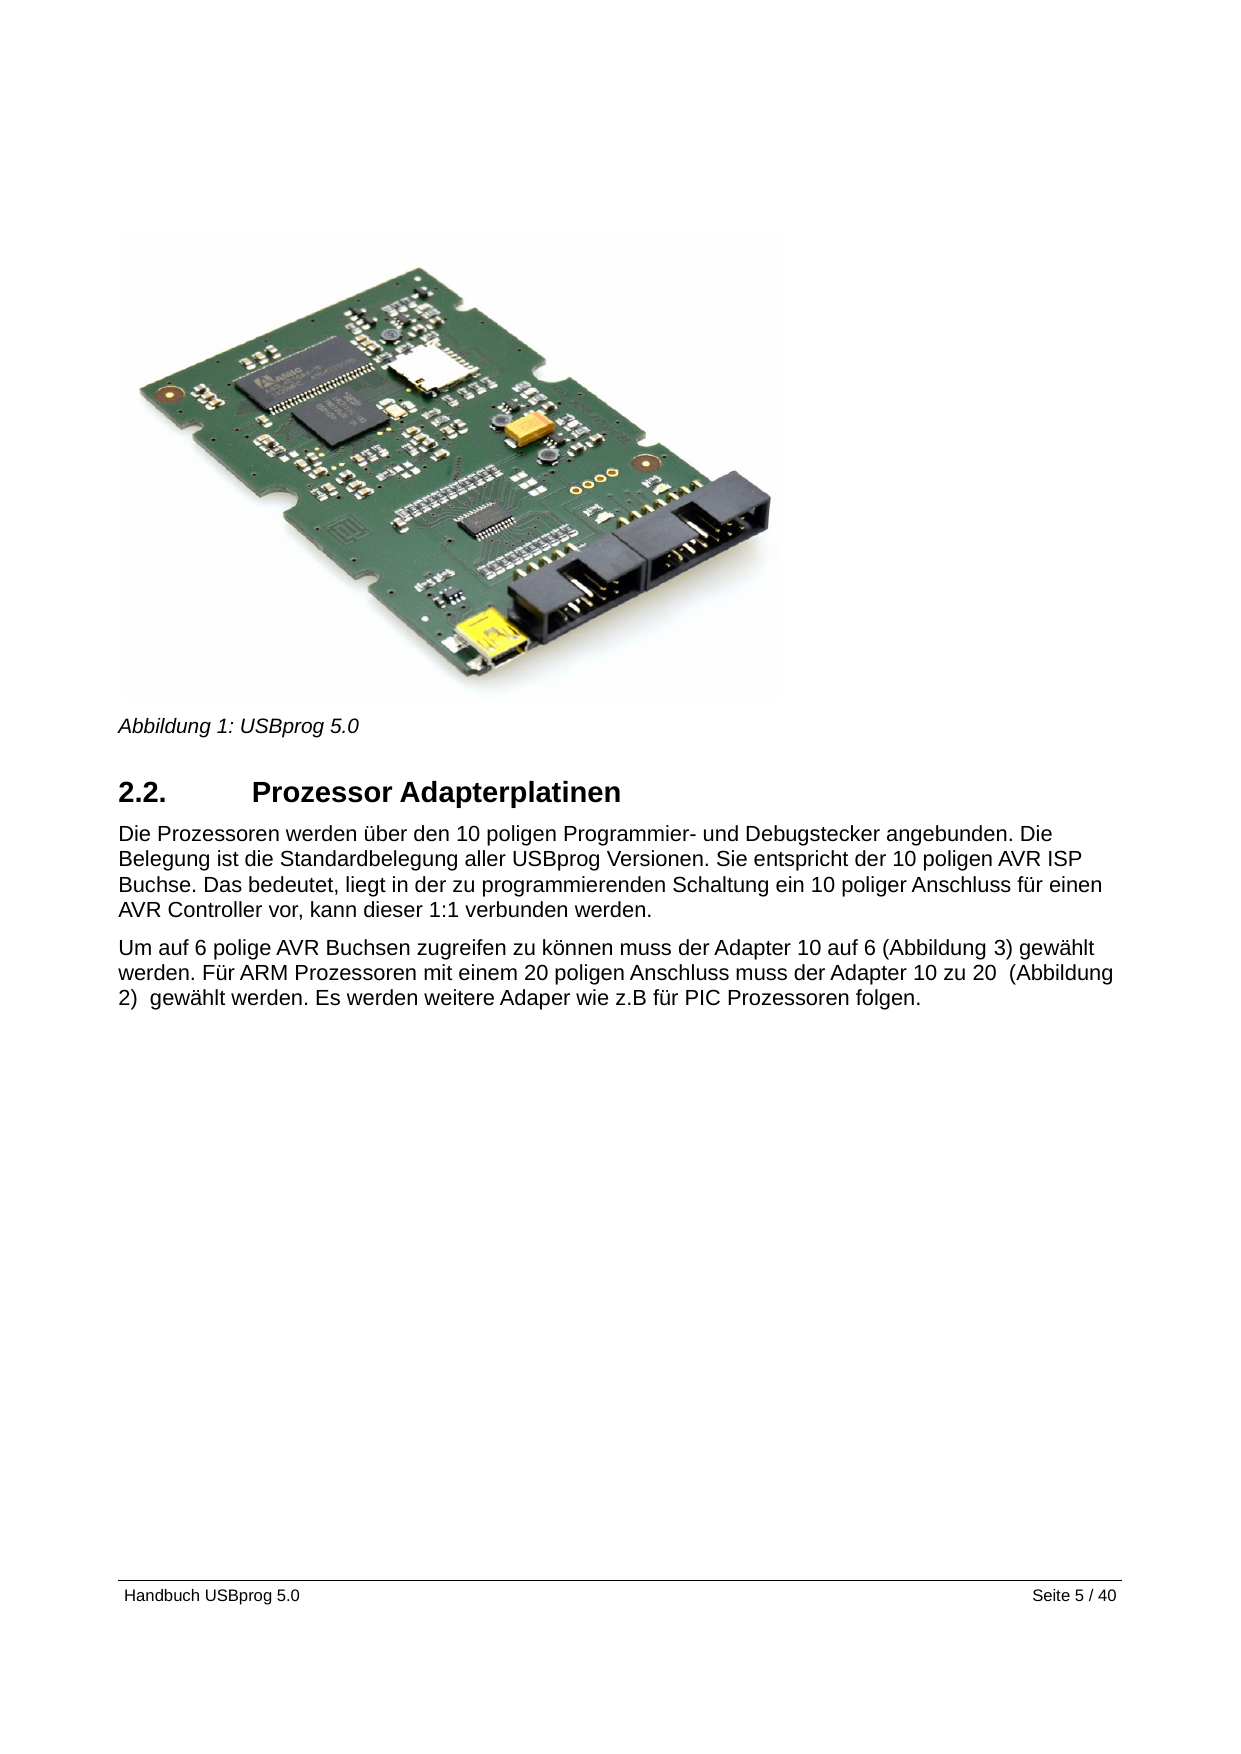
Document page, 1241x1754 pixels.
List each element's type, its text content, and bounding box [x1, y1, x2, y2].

text Abbildung 1: USBprog 5.0 [118, 232, 791, 738]
text Um auf 6 polige AVR Buchsen zugreifen zu können muss der Adapter 10 auf 6 (Abbildung 3) gewählt werden. Für ARM Prozessoren mit einem 20 poligen Anschluss muss der Adapter 10 zu 20 (Abbildung 2) gewählt werden. Es werden weitere Adaper wie z.B für PIC Prozessoren folgen. [118, 934, 1122, 1010]
text Die Prozessoren werden über den 10 poligen Programmier- und Debugstecker angebunden. Die Belegung ist die Standardbelegung aller USBprog Versionen. Sie entspricht der 10 poligen AVR ISP Buchse. Das bedeutet, liegt in der zu programmierenden Schaltung ein 10 poliger Anschluss für einen AVR Controller vor, kann dieser 1:1 verbunden werden. [118, 821, 1122, 922]
picture [125, 232, 779, 702]
subtitle Prozessor Adapterplatinen [118, 775, 1122, 809]
